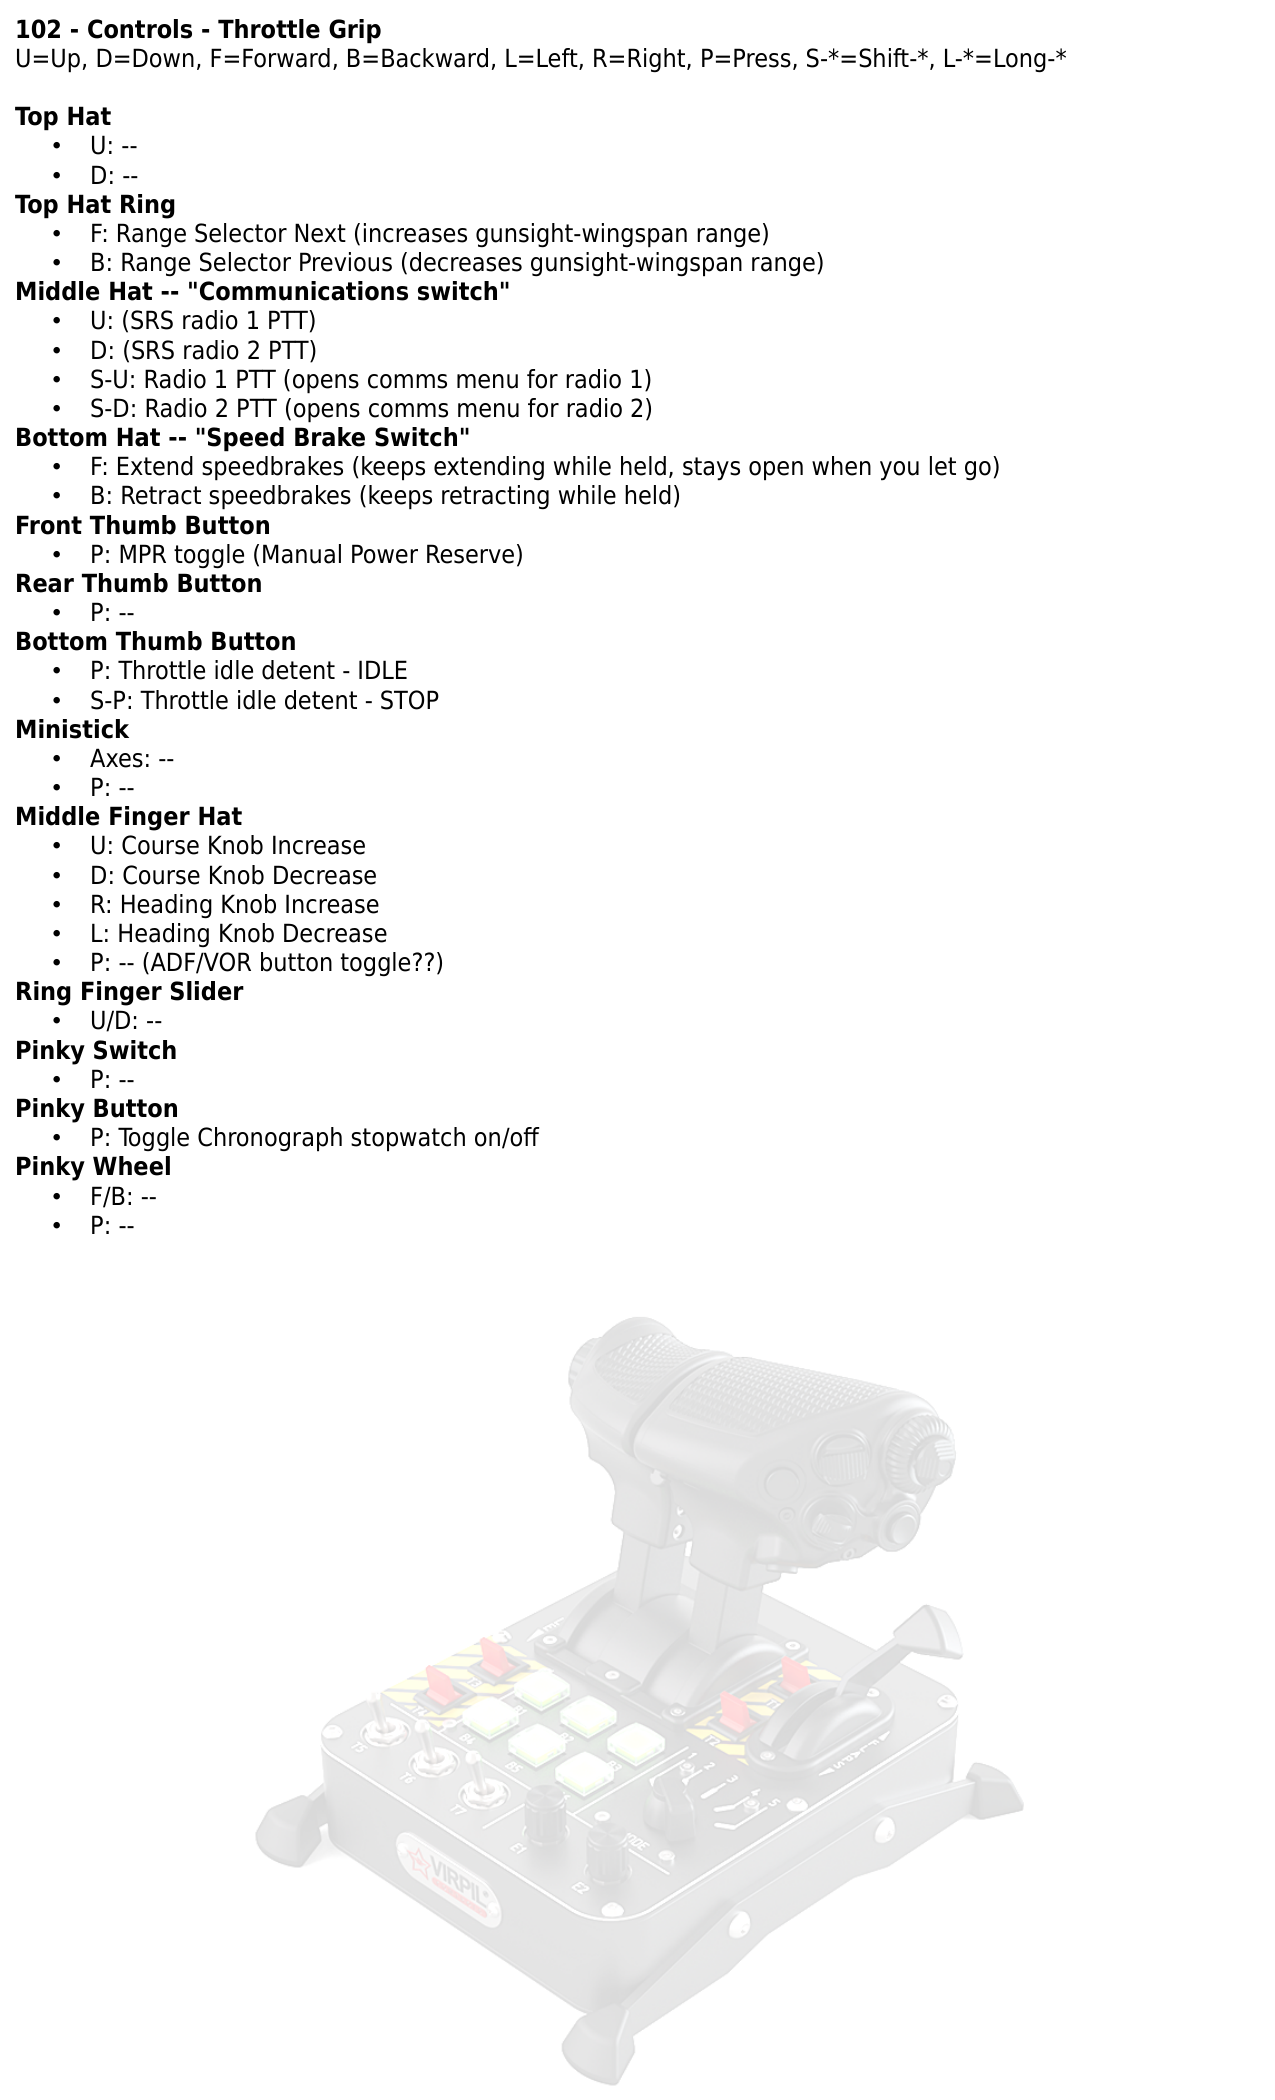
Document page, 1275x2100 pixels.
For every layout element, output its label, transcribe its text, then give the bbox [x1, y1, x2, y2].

list F: Range Selector Next (increases gunsight-wingspan range) [52, 219, 1260, 248]
text Pinky Button [15, 1094, 1260, 1123]
list U/D: -- [52, 1007, 1260, 1036]
list P: -- [52, 598, 1260, 627]
text Pinky Switch [15, 1036, 1260, 1065]
list B: Retract speedbrakes (keeps retracting while held) [52, 482, 1260, 511]
text Front Thumb Button [15, 511, 1260, 540]
list P: -- (ADF/VOR button toggle??) [52, 948, 1260, 977]
list S-P: Throttle idle detent - STOP [52, 686, 1260, 715]
list F/B: -- [52, 1182, 1260, 1211]
list S-D: Radio 2 PTT (opens comms menu for radio 2) [52, 394, 1260, 423]
text Bottom Hat -- "Speed Brake Switch" [15, 423, 1260, 452]
list U: (SRS radio 1 PTT) [52, 307, 1260, 336]
text Rear Thumb Button [15, 569, 1260, 598]
text Middle Hat -- "Communications switch" [15, 277, 1260, 307]
list P: MPR toggle (Manual Power Reserve) [52, 540, 1260, 569]
text 102 - Controls - Throttle Grip [15, 15, 1260, 44]
list L: Heading Knob Decrease [52, 919, 1260, 948]
list F: Extend speedbrakes (keeps extending while held, stays open when you let go) [52, 452, 1260, 482]
list S-U: Radio 1 PTT (opens comms menu for radio 1) [52, 365, 1260, 394]
list D: -- [52, 161, 1260, 190]
text Ring Finger Slider [15, 977, 1260, 1007]
list D: (SRS radio 2 PTT) [52, 336, 1260, 365]
text U=Up, D=Down, F=Forward, B=Backward, L=Left, R=Right, P=Press, S-*=Shift-*, L-*=Long-* [15, 44, 1260, 73]
list P: -- [52, 1211, 1260, 1240]
list P: -- [52, 773, 1260, 802]
list U: Course Knob Increase [52, 832, 1260, 861]
list P: -- [52, 1065, 1260, 1094]
text Top Hat [15, 102, 1260, 132]
list Axes: -- [52, 744, 1260, 773]
list P: Toggle Chronograph stopwatch on/off [52, 1123, 1260, 1152]
text Pinky Wheel [15, 1152, 1260, 1182]
text Bottom Thumb Button [15, 627, 1260, 657]
list D: Course Knob Decrease [52, 861, 1260, 890]
list U: -- [52, 132, 1260, 161]
list B: Range Selector Previous (decreases gunsight-wingspan range) [52, 248, 1260, 277]
list R: Heading Knob Increase [52, 890, 1260, 919]
text Ministick [15, 715, 1260, 744]
list P: Throttle idle detent - IDLE [52, 657, 1260, 686]
text Top Hat Ring [15, 190, 1260, 219]
text Middle Finger Hat [15, 802, 1260, 832]
